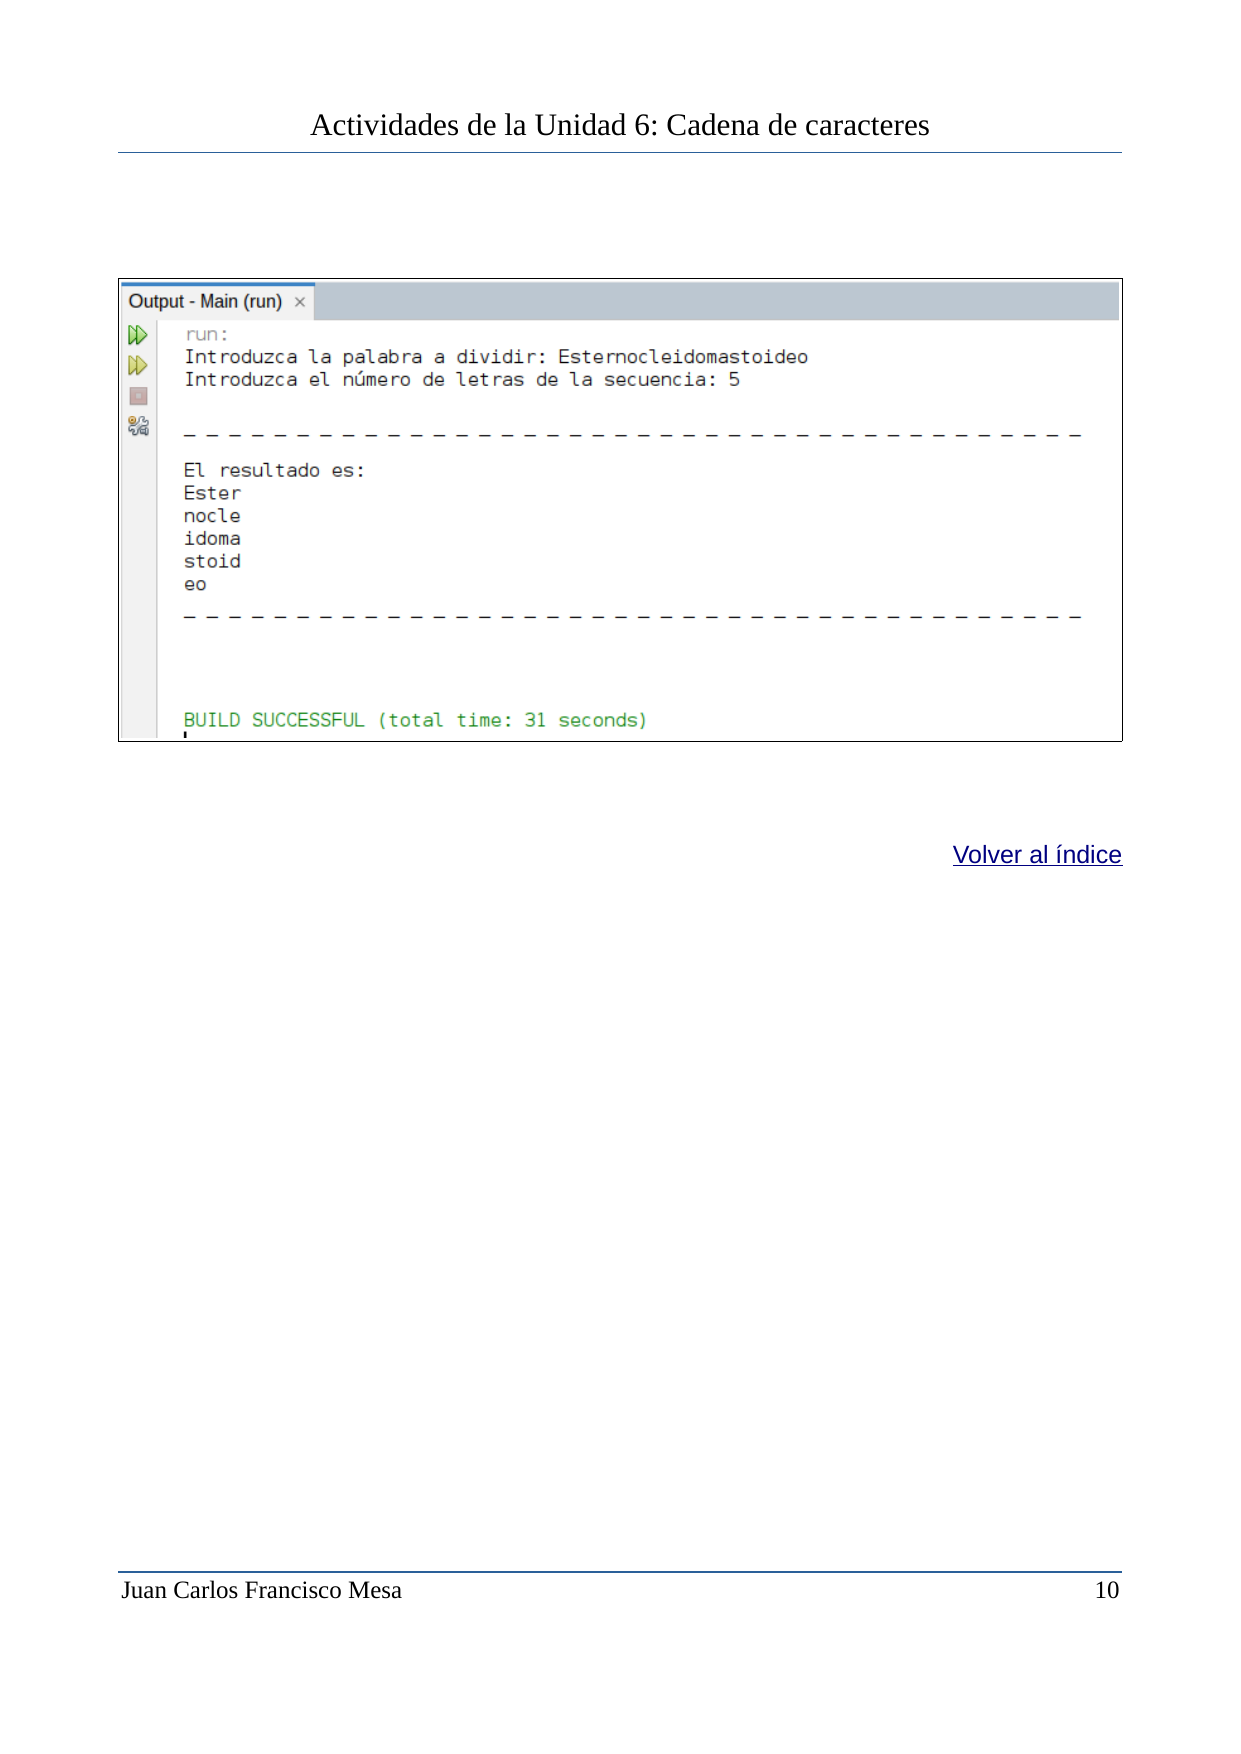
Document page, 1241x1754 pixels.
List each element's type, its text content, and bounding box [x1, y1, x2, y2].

picture [121, 281, 1119, 738]
text Volver al índice [118, 840, 1122, 869]
